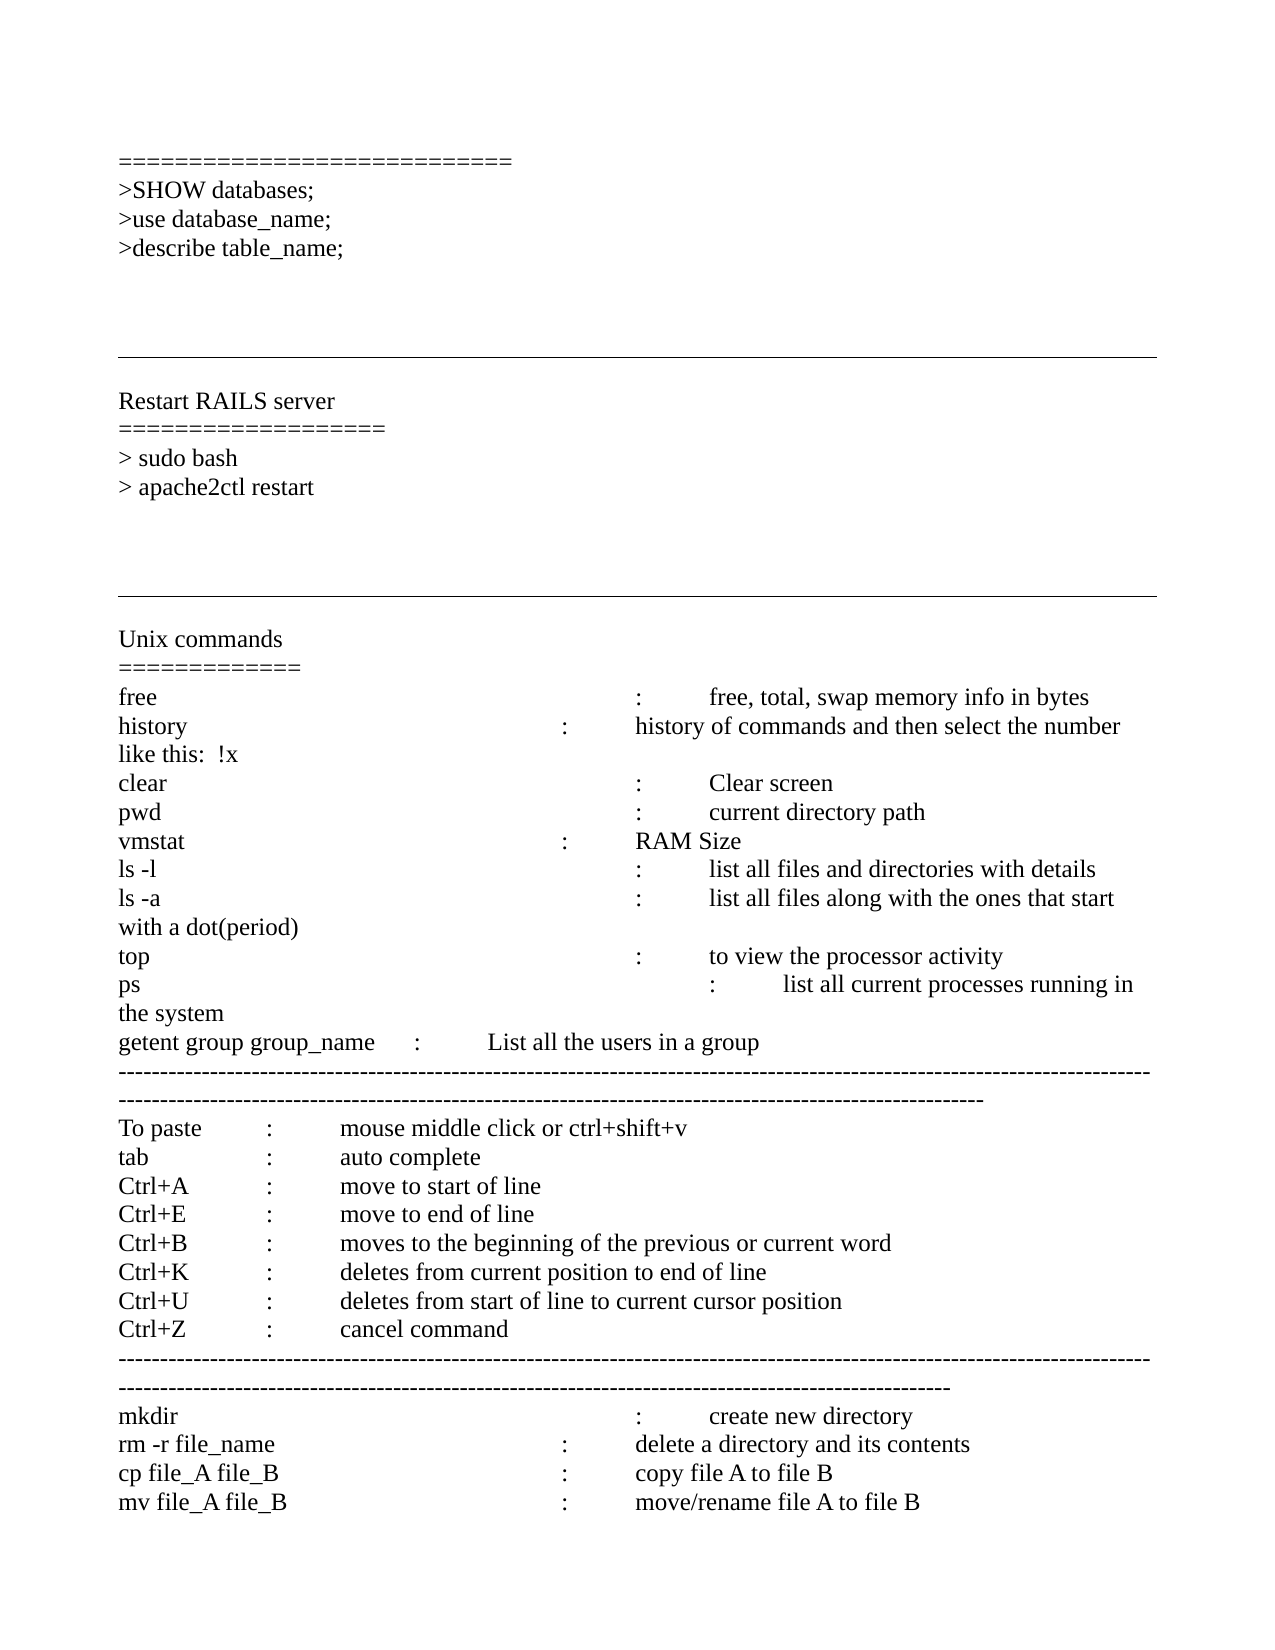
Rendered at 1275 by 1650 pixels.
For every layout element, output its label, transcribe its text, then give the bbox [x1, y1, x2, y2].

text top : to view the processor activity [118, 941, 1157, 969]
text >use database_name; [118, 204, 1157, 233]
text ------------------------------------------------------------------------------------------------------------------------------------------------------------------------------------------------------------------------------------ [118, 1056, 1157, 1113]
text > apache2ctl restart [118, 472, 1157, 501]
text ============= [118, 653, 1157, 682]
text To paste : mouse middle click or ctrl+shift+v [118, 1113, 1157, 1142]
text -------------------------------------------------------------------------------------------------------------------------------------------------------------------------------------------------------------------------------- [118, 1343, 1157, 1401]
text ============================ [118, 147, 1157, 176]
text Ctrl+A : move to start of line [118, 1171, 1157, 1199]
text =================== [118, 414, 1157, 443]
text mv file_A file_B : move/rename file A to file B [118, 1487, 1157, 1516]
text Ctrl+E : move to end of line [118, 1199, 1157, 1228]
text Unix commands [118, 624, 1157, 653]
text Ctrl+K : deletes from current position to end of line [118, 1257, 1157, 1286]
text ls -a : list all files along with the ones that start with a dot(period) [118, 883, 1157, 941]
text clear : Clear screen [118, 768, 1157, 797]
text free : free, total, swap memory info in bytes [118, 682, 1157, 711]
text Ctrl+U : deletes from start of line to current cursor position [118, 1286, 1157, 1314]
text pwd : current directory path [118, 797, 1157, 826]
text Ctrl+Z : cancel command [118, 1314, 1157, 1343]
text mkdir : create new directory [118, 1401, 1157, 1429]
text vmstat : RAM Size [118, 826, 1157, 854]
text tab : auto complete [118, 1142, 1157, 1171]
text Ctrl+B : moves to the beginning of the previous or current word [118, 1228, 1157, 1257]
text rm -r file_name : delete a directory and its contents [118, 1429, 1157, 1458]
text ps : list all current processes running in the system [118, 969, 1157, 1027]
text >describe table_name; [118, 233, 1157, 262]
text Restart RAILS server [118, 386, 1157, 414]
text >SHOW databases; [118, 176, 1157, 204]
text getent group group_name : List all the users in a group [118, 1027, 1157, 1056]
text cp file_A file_B : copy file A to file B [118, 1458, 1157, 1487]
text ls -l : list all files and directories with details [118, 854, 1157, 883]
text history : history of commands and then select the number like this: !x [118, 711, 1157, 768]
text > sudo bash [118, 443, 1157, 472]
